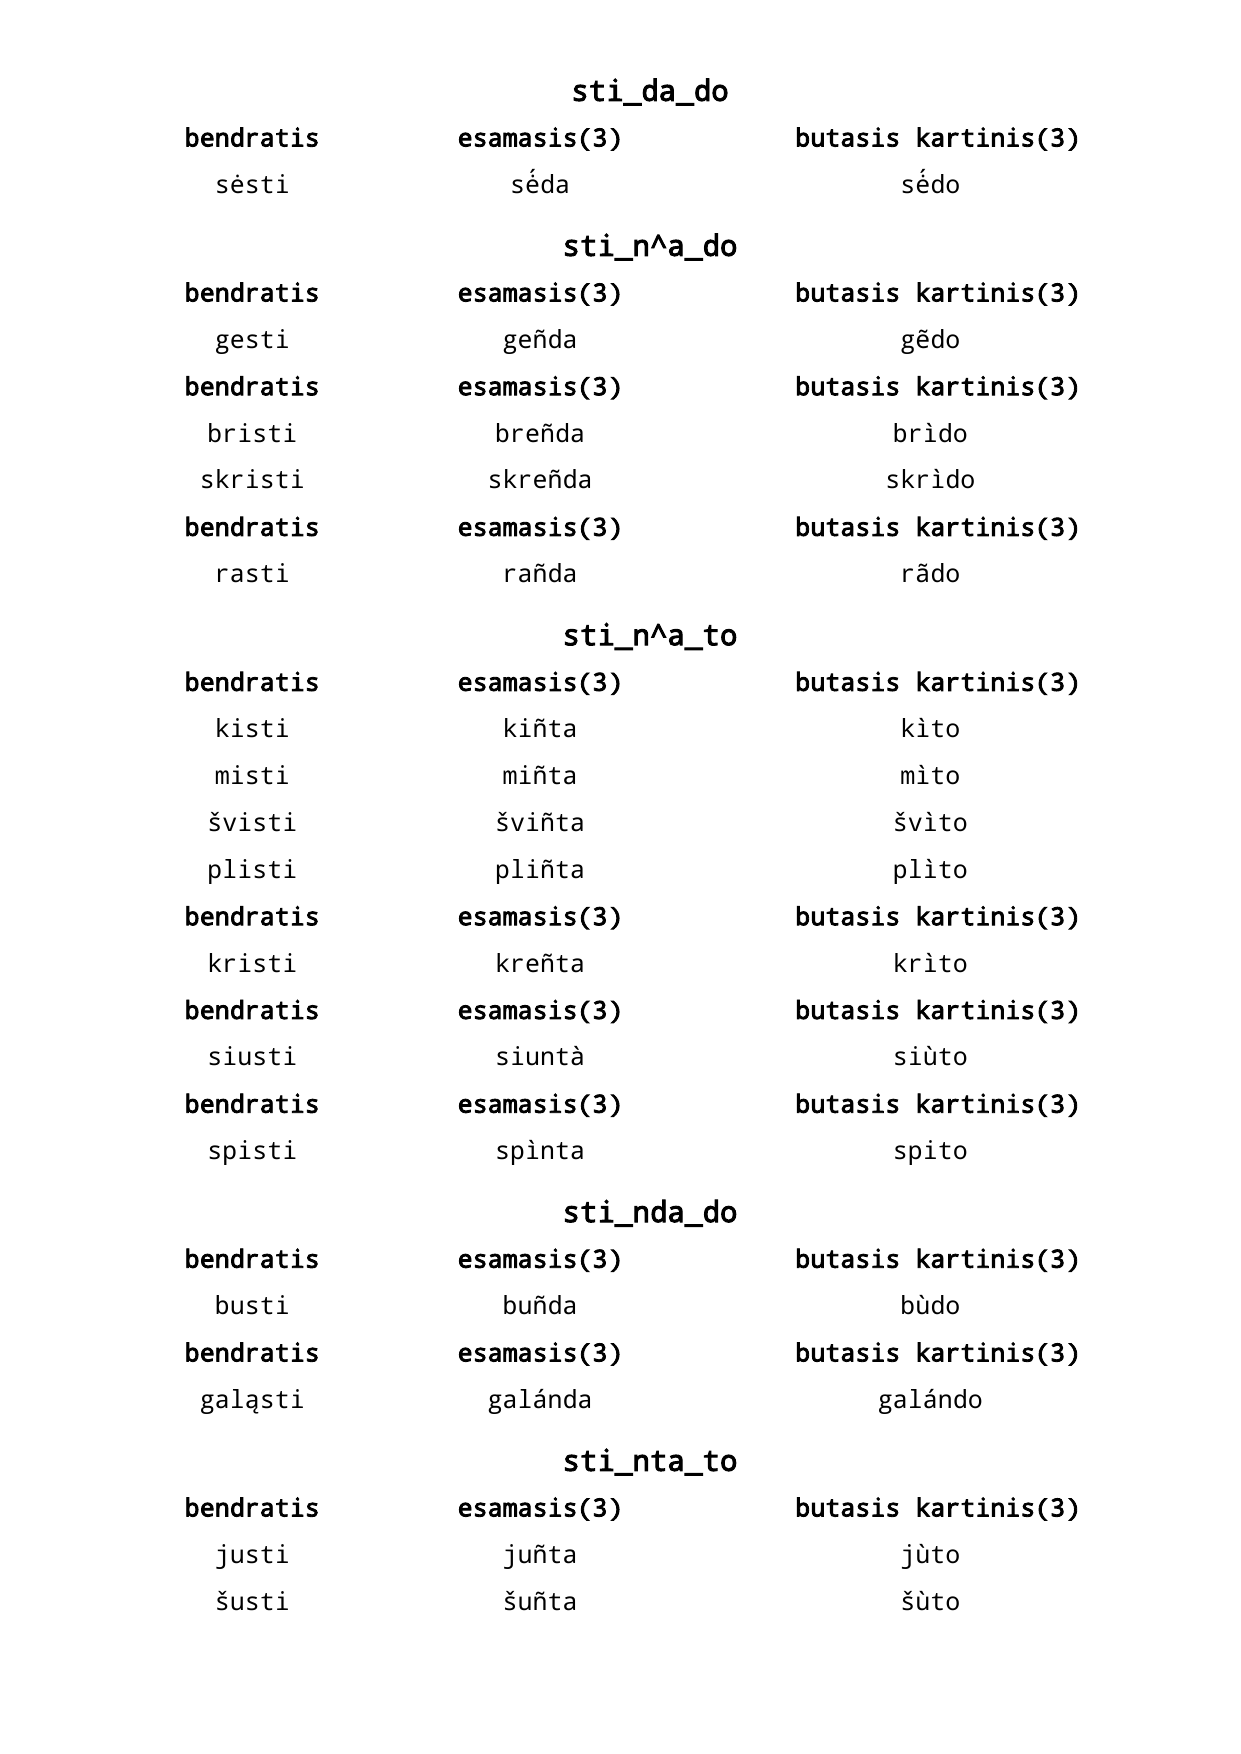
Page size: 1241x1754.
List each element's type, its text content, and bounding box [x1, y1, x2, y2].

table_cell kiñta [386, 712, 694, 758]
table_cell kìto [694, 712, 1181, 758]
table_cell bùdo [694, 1289, 1181, 1335]
table_cell skristi [118, 463, 386, 510]
table_header bendratis [118, 1242, 386, 1288]
table_header butasis kartinis(3) [694, 1087, 1181, 1133]
table_cell kristi [118, 946, 386, 993]
table_cell galąsti [118, 1382, 386, 1429]
table_cell spìnta [386, 1134, 694, 1180]
table_cell plìto [694, 852, 1181, 899]
table_cell justi [118, 1537, 386, 1584]
table_header esamasis(3) [386, 665, 694, 712]
table_cell breñda [386, 416, 694, 463]
table_cell miñta [386, 759, 694, 805]
table_cell šusti [118, 1584, 386, 1631]
table_header esamasis(3) [386, 369, 694, 416]
table_header bendratis [118, 275, 386, 322]
table_header butasis kartinis(3) [694, 1242, 1181, 1288]
table_header esamasis(3) [386, 120, 694, 167]
table_cell sė́da [386, 167, 694, 214]
table_header bendratis [118, 369, 386, 416]
table_header bendratis [118, 120, 386, 167]
table_cell šùto [694, 1584, 1181, 1631]
table_cell geñda [386, 322, 694, 369]
table_header butasis kartinis(3) [694, 1335, 1181, 1382]
table_cell spisti [118, 1134, 386, 1180]
table_cell švìto [694, 805, 1181, 852]
table_cell sė́do [694, 167, 1181, 214]
table_header esamasis(3) [386, 993, 694, 1040]
table_header esamasis(3) [386, 510, 694, 557]
table_header butasis kartinis(3) [694, 665, 1181, 712]
table_cell busti [118, 1289, 386, 1335]
table_cell juñta [386, 1537, 694, 1584]
table_header esamasis(3) [386, 1490, 694, 1537]
table_cell krìto [694, 946, 1181, 993]
table_header bendratis [118, 665, 386, 712]
table_header bendratis [118, 899, 386, 946]
table_header esamasis(3) [386, 1087, 694, 1133]
table_cell jùto [694, 1537, 1181, 1584]
table_header bendratis [118, 993, 386, 1040]
table_cell rañda [386, 557, 694, 603]
table_cell rãdo [694, 557, 1181, 603]
table_cell šviñta [386, 805, 694, 852]
table_cell švisti [118, 805, 386, 852]
table_cell skrìdo [694, 463, 1181, 510]
table_cell buñda [386, 1289, 694, 1335]
table_header butasis kartinis(3) [694, 993, 1181, 1040]
table_cell plisti [118, 852, 386, 899]
table_header butasis kartinis(3) [694, 120, 1181, 167]
table_header butasis kartinis(3) [694, 275, 1181, 322]
table_cell pliñta [386, 852, 694, 899]
table_header esamasis(3) [386, 899, 694, 946]
table_header bendratis [118, 1335, 386, 1382]
table_cell brìdo [694, 416, 1181, 463]
table_header bendratis [118, 1087, 386, 1133]
table_cell gẽdo [694, 322, 1181, 369]
table_cell mìto [694, 759, 1181, 805]
table_cell sėsti [118, 167, 386, 214]
table_header butasis kartinis(3) [694, 510, 1181, 557]
subtitle sti_n^a_do [118, 229, 1181, 263]
subtitle sti_n^a_to [118, 618, 1181, 652]
table_cell kreñta [386, 946, 694, 993]
table_cell galándo [694, 1382, 1181, 1429]
table_header butasis kartinis(3) [694, 1490, 1181, 1537]
table_cell skreñda [386, 463, 694, 510]
subtitle sti_nda_do [118, 1195, 1181, 1229]
table_cell siùto [694, 1040, 1181, 1087]
table_cell kisti [118, 712, 386, 758]
table_cell siuntà [386, 1040, 694, 1087]
table_cell siusti [118, 1040, 386, 1087]
table_cell galánda [386, 1382, 694, 1429]
table_cell šuñta [386, 1584, 694, 1631]
table_header butasis kartinis(3) [694, 899, 1181, 946]
table_header bendratis [118, 510, 386, 557]
subtitle sti_da_do [118, 74, 1181, 108]
table_header bendratis [118, 1490, 386, 1537]
table_cell rasti [118, 557, 386, 603]
table_cell gesti [118, 322, 386, 369]
table_cell bristi [118, 416, 386, 463]
table_header butasis kartinis(3) [694, 369, 1181, 416]
table_cell misti [118, 759, 386, 805]
table_header esamasis(3) [386, 275, 694, 322]
subtitle sti_nta_to [118, 1444, 1181, 1478]
table_header esamasis(3) [386, 1335, 694, 1382]
table_header esamasis(3) [386, 1242, 694, 1288]
table_cell spito [694, 1134, 1181, 1180]
